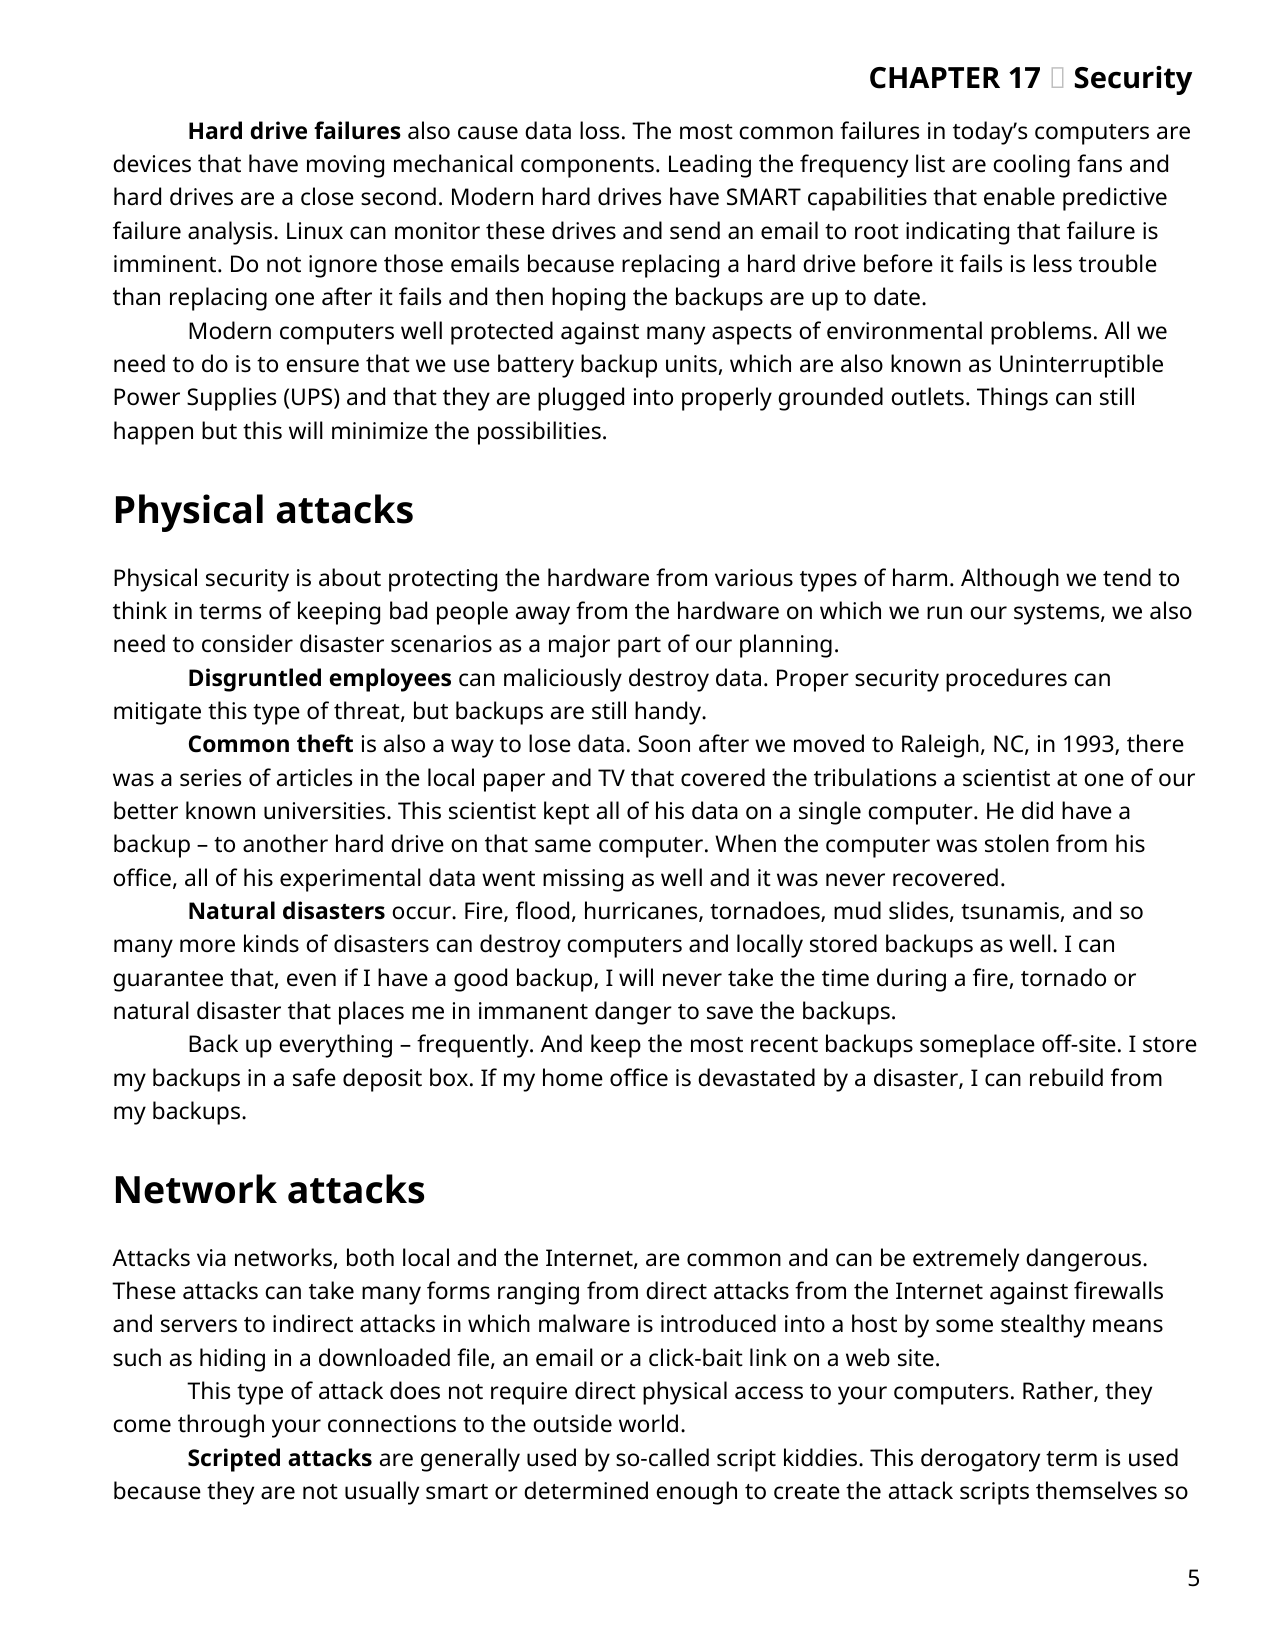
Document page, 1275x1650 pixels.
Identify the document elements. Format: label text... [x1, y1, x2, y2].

text Hard drive failures also cause data loss. The most common failures in today’s computers are devices that have moving mechanical components. Leading the frequency list are cooling fans and hard drives are a close second. Modern hard drives have SMART capabilities that enable predictive failure analysis. Linux can monitor these drives and send an email to root indicating that failure is imminent. Do not ignore those emails because replacing a hard drive before it fails is less trouble than replacing one after it fails and then hoping the backups are up to date. [112, 112, 1200, 312]
text This type of attack does not require direct physical access to your computers. Rather, they come through your connections to the outside world. [112, 1373, 1200, 1439]
subtitle Physical attacks [112, 483, 1200, 534]
text Disgruntled employees can maliciously destroy data. Proper security procedures can mitigate this type of threat, but backups are still handy. [112, 659, 1200, 726]
text Physical security is about protecting the hardware from various types of harm. Although we tend to think in terms of keeping bad people away from the hardware on which we run our systems, we also need to consider disaster scenarios as a major part of our planning. [112, 559, 1200, 659]
text Common theft is also a way to lose data. Soon after we moved to Raleigh, NC, in 1993, there was a series of articles in the local paper and TV that covered the tribulations a scientist at one of our better known universities. This scientist kept all of his data on a single computer. He did have a backup – to another hard drive on that same computer. When the computer was stolen from his office, all of his experimental data went missing as well and it was never recovered. [112, 726, 1200, 893]
subtitle Network attacks [112, 1163, 1200, 1214]
text Natural disasters occur. Fire, flood, hurricanes, tornadoes, mud slides, tsunamis, and so many more kinds of disasters can destroy computers and locally stored backups as well. I can guarantee that, even if I have a good backup, I will never take the time during a fire, tornado or natural disaster that places me in immanent danger to save the backups. [112, 893, 1200, 1026]
text Scripted attacks are generally used by so-called script kiddies. This derogatory term is used because they are not usually smart or determined enough to create the attack scripts themselves so [112, 1439, 1200, 1506]
text Attacks via networks, both local and the Internet, are common and can be extremely dangerous. These attacks can take many forms ranging from direct attacks from the Internet against firewalls and servers to indirect attacks in which malware is introduced into a host by some stealthy means such as hiding in a downloaded file, an email or a click-bait link on a web site. [112, 1239, 1200, 1373]
text Modern computers well protected against many aspects of environmental problems. All we need to do is to ensure that we use battery backup units, which are also known as Uninterruptible Power Supplies (UPS) and that they are plugged into properly grounded outlets. Things can still happen but this will minimize the possibilities. [112, 312, 1200, 446]
text Back up everything – frequently. And keep the most recent backups someplace off-site. I store my backups in a safe deposit box. If my home office is devastated by a disaster, I can rebuild from my backups. [112, 1026, 1200, 1126]
